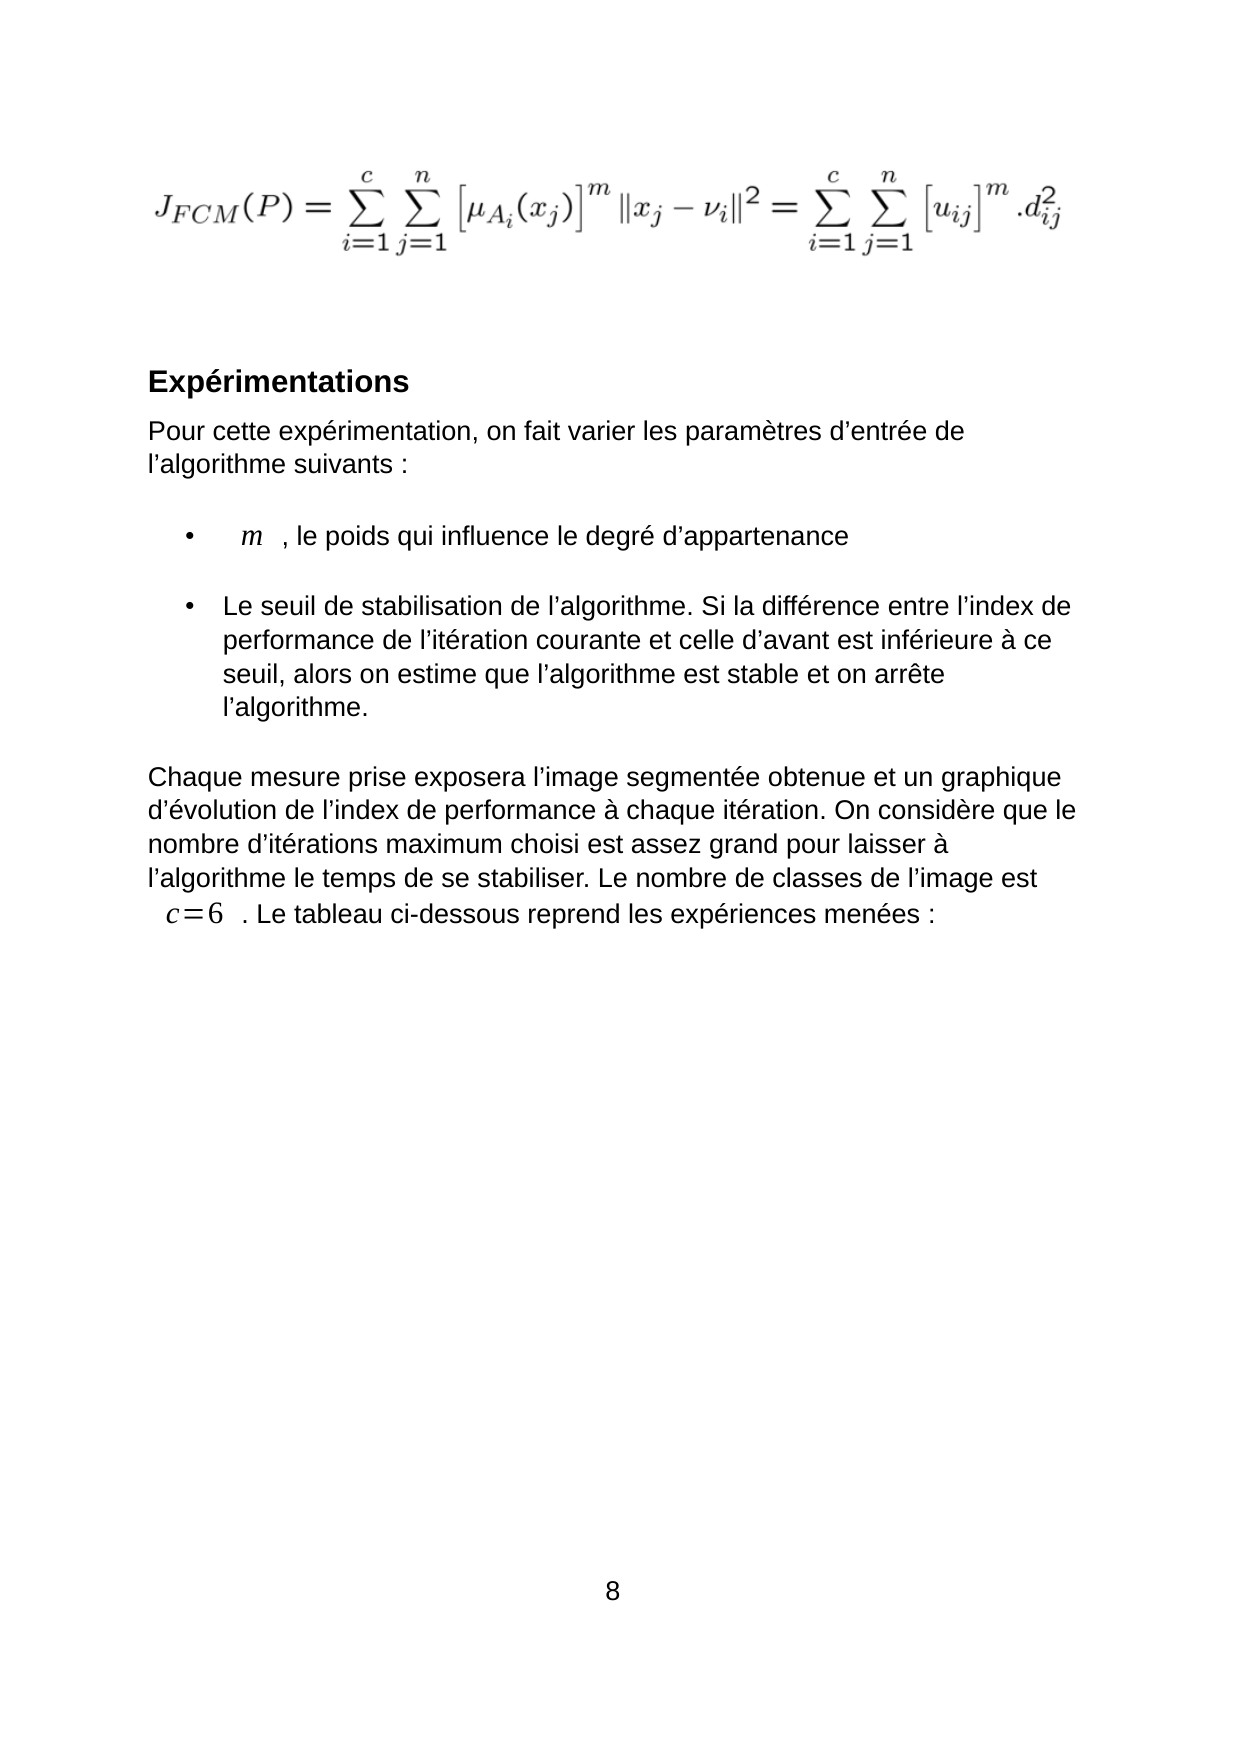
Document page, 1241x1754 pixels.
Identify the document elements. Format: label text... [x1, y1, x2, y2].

list , le poids qui influence le degré d’appartenance [185, 517, 1093, 552]
text Pour cette expérimentation, on fait varier les paramètres d’entrée de l’algorithme suivants : [148, 414, 1093, 479]
text Chaque mesure prise exposera l’image segmentée obtenue et un graphique d’évolution de l’index de performance à chaque itération. On considère que le nombre d’itérations maximum choisi est assez grand pour laisser à l’algorithme le temps de se stabiliser. Le nombre de classes de l’image est . Le tableau ci-dessous reprend les expériences menées : [148, 761, 1093, 930]
picture [147, 147, 1093, 267]
list Le seuil de stabilisation de l’algorithme. Si la différence entre l’index de performance de l’itération courante et celle d’avant est inférieure à ce seuil, alors on estime que l’algorithme est stable et on arrête l’algorithme. [185, 590, 1093, 723]
text Expérimentations [148, 363, 1093, 399]
